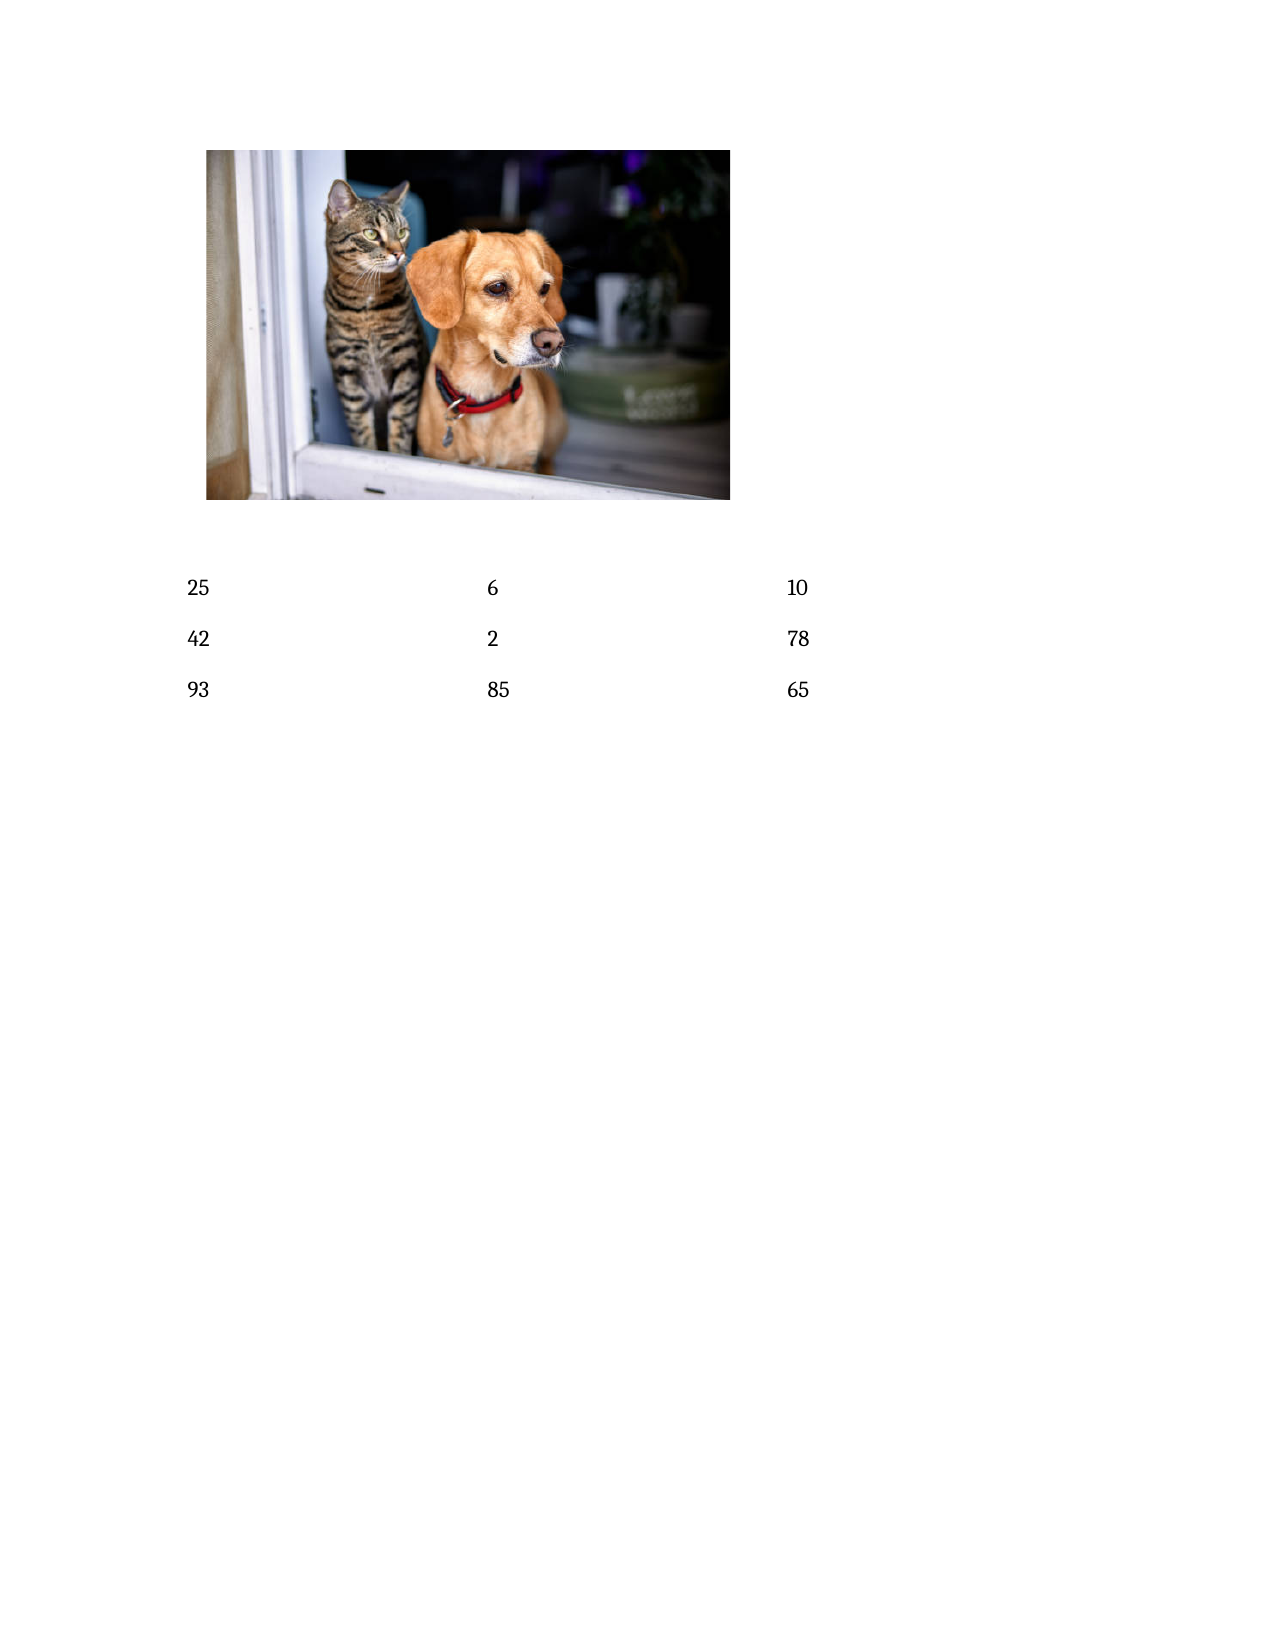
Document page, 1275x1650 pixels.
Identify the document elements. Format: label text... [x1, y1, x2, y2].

table_header 25 [176, 575, 476, 626]
table_cell 42 [176, 626, 476, 677]
table_cell 85 [476, 677, 776, 728]
table_header 10 [776, 575, 1076, 626]
table_cell 93 [176, 677, 476, 728]
table_cell 78 [776, 626, 1076, 677]
table_cell 65 [776, 677, 1076, 728]
table_cell 2 [476, 626, 776, 677]
picture [206, 150, 731, 500]
table_header 6 [476, 575, 776, 626]
